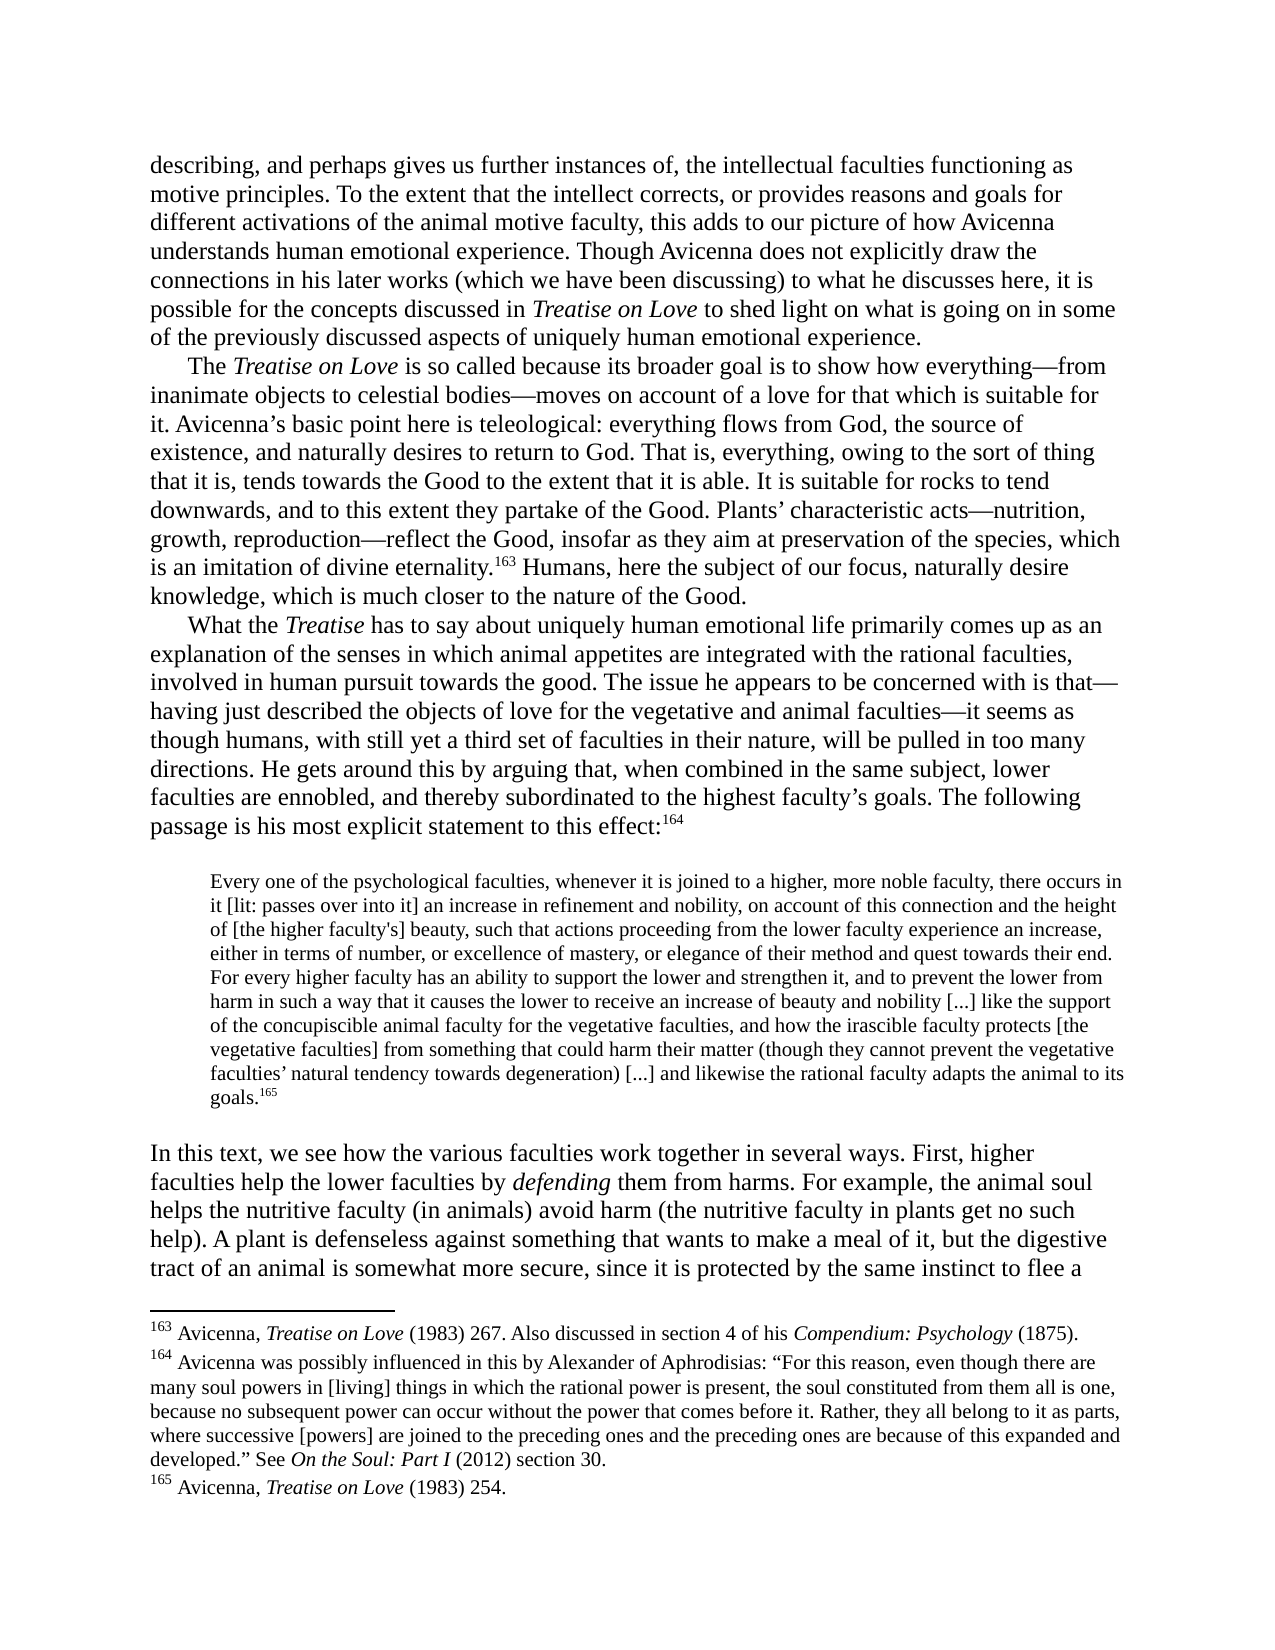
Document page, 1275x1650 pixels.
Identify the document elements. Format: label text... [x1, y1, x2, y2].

text The Treatise on Love is so called because its broader goal is to show how everything—from inanimate objects to celestial bodies—moves on account of a love for that which is suitable for it. Avicenna’s basic point here is teleological: everything flows from God, the source of existence, and naturally desires to return to God. That is, everything, owing to the sort of thing that it is, tends towards the Good to the extent that it is able. It is suitable for rocks to tend downwards, and to this extent they partake of the Good. Plants’ characteristic acts—nutrition, growth, reproduction—reflect the Good, insofar as they aim at preservation of the species, which is an imitation of divine eternality. Humans, here the subject of our focus, naturally desire knowledge, which is much closer to the nature of the Good. [150, 351, 1125, 610]
text Avicenna, Treatise on Love (1983) 267. Also discussed in section 4 of his Compendium: Psychology (1875). [150, 1317, 1125, 1346]
text Avicenna, Treatise on Love (1983) 254. [150, 1471, 1125, 1500]
text Avicenna was possibly influenced in this by Alexander of Aphrodisias: “For this reason, even though there are many soul powers in [living] things in which the rational power is present, the soul constituted from them all is one, because no subsequent power can occur without the power that comes before it. Rather, they all belong to it as parts, where successive [powers] are joined to the preceding ones and the preceding ones are because of this expanded and developed.” See On the Soul: Part I (2012) section 30. [150, 1346, 1125, 1471]
text In this text, we see how the various faculties work together in several ways. First, higher faculties help the lower faculties by defending them from harms. For example, the animal soul helps the nutritive faculty (in animals) avoid harm (the nutritive faculty in plants get no such help). A plant is defenseless against something that wants to make a meal of it, but the digestive tract of an animal is somewhat more secure, since it is protected by the same instinct to flee a [150, 1138, 1125, 1282]
text describing, and perhaps gives us further instances of, the intellectual faculties functioning as motive principles. To the extent that the intellect corrects, or provides reasons and goals for different activations of the animal motive faculty, this adds to our picture of how Avicenna understands human emotional experience. Though Avicenna does not explicitly draw the connections in his later works (which we have been discussing) to what he discusses here, it is possible for the concepts discussed in Treatise on Love to shed light on what is going on in some of the previously discussed aspects of uniquely human emotional experience. [150, 150, 1125, 351]
text What the Treatise has to say about uniquely human emotional life primarily comes up as an explanation of the senses in which animal appetites are integrated with the rational faculties, involved in human pursuit towards the good. The issue he appears to be concerned with is that—having just described the objects of love for the vegetative and animal faculties—it seems as though humans, with still yet a third set of faculties in their nature, will be pulled in too many directions. He gets around this by arguing that, when combined in the same subject, lower faculties are ennobled, and thereby subordinated to the highest faculty’s goals. The following passage is his most explicit statement to this effect: [150, 610, 1125, 840]
text Every one of the psychological faculties, whenever it is joined to a higher, more noble faculty, there occurs in it [lit: passes over into it] an increase in refinement and nobility, on account of this connection and the height of [the higher faculty's] beauty, such that actions proceeding from the lower faculty experience an increase, either in terms of number, or excellence of mastery, or elegance of their method and quest towards their end. For every higher faculty has an ability to support the lower and strengthen it, and to prevent the lower from harm in such a way that it causes the lower to receive an increase of beauty and nobility [...] like the support of the concupiscible animal faculty for the vegetative faculties, and how the irascible faculty protects [the vegetative faculties] from something that could harm their matter (though they cannot prevent the vegetative faculties’ natural tendency towards degeneration) [...] and likewise the rational faculty adapts the animal to its goals. [210, 869, 1125, 1109]
